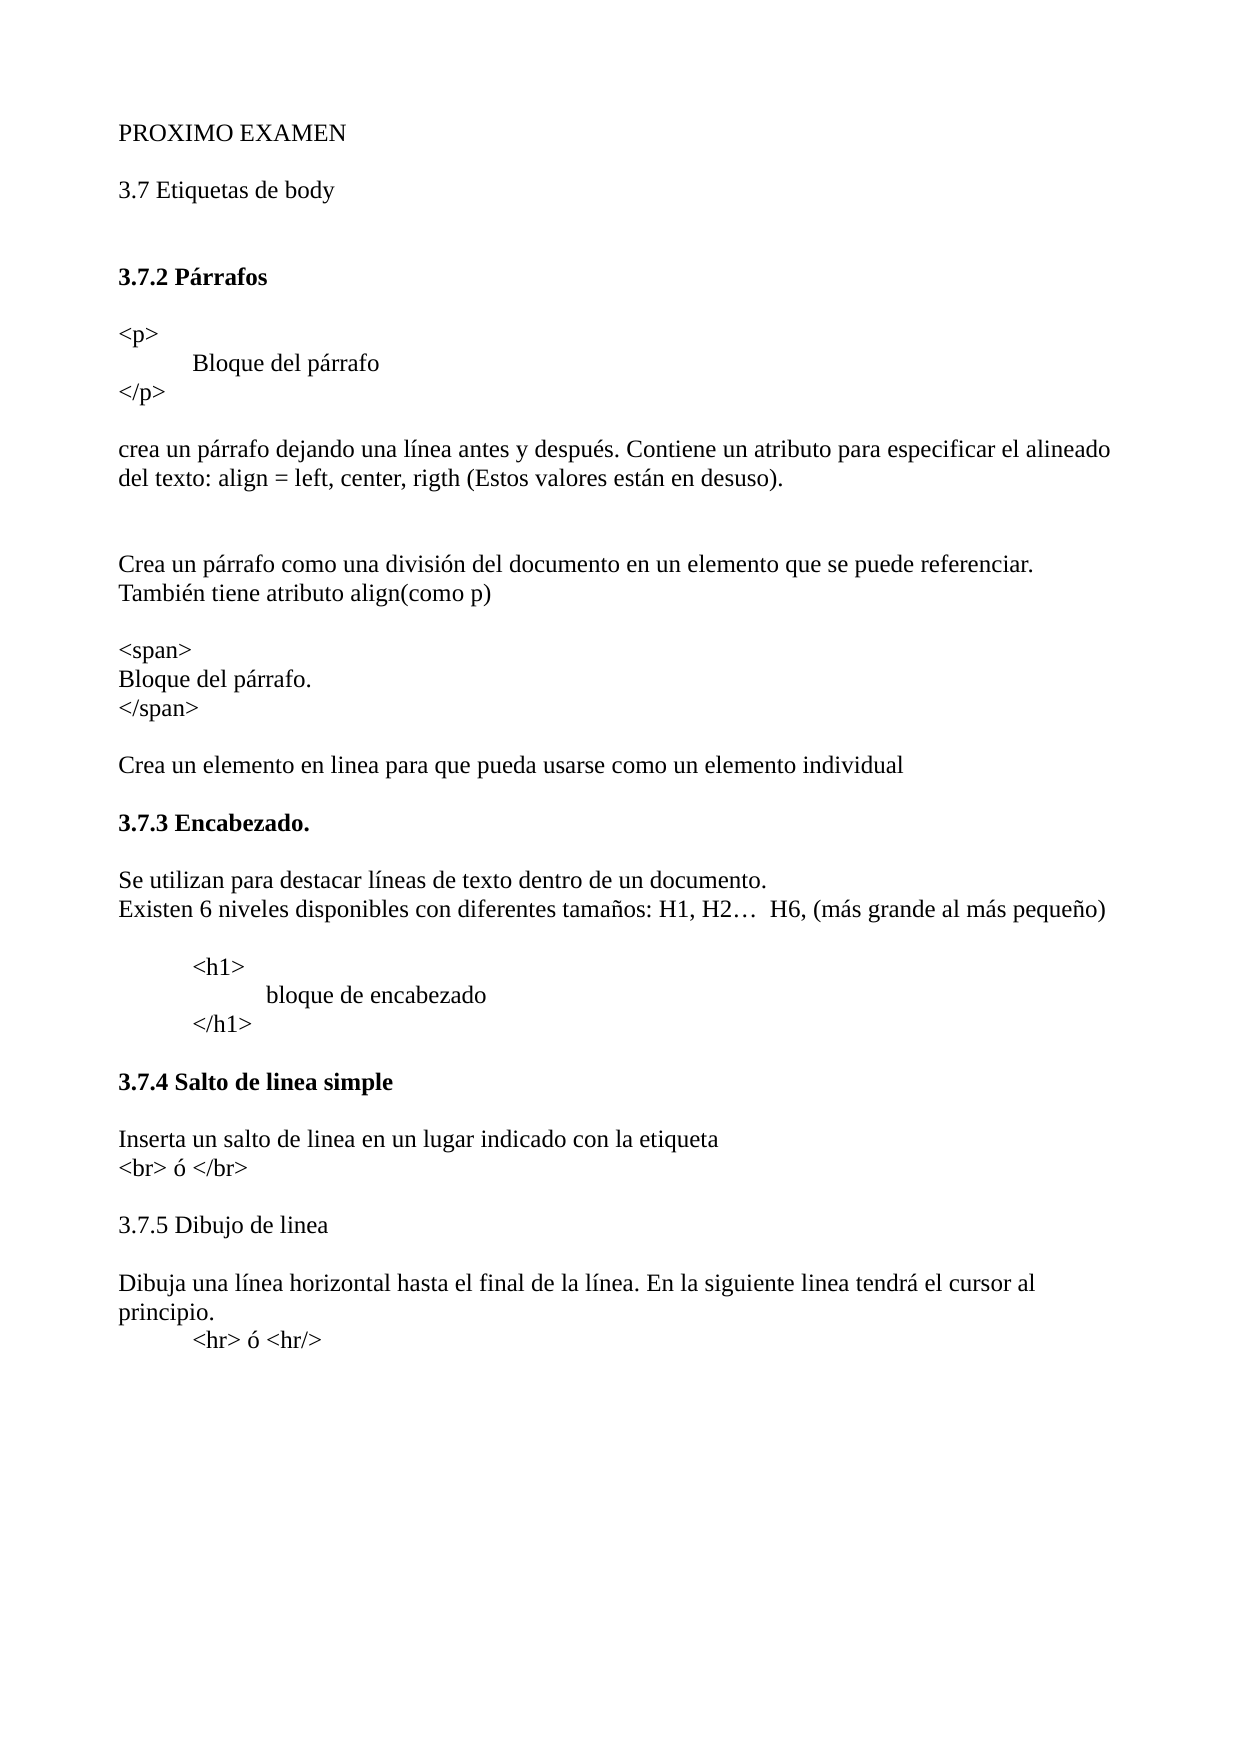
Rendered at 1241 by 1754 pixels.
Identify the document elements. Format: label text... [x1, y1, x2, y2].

text Se utilizan para destacar líneas de texto dentro de un documento. [118, 866, 1122, 894]
text <hr> ó <hr/> [118, 1326, 1122, 1354]
text <p> [118, 319, 1122, 348]
text crea un párrafo dejando una línea antes y después. Contiene un atributo para especificar el alineado [118, 434, 1122, 463]
text 3.7.3 Encabezado. [118, 808, 1122, 837]
text Bloque del párrafo. [118, 664, 1122, 693]
text Existen 6 niveles disponibles con diferentes tamaños: H1, H2… H6, (más grande al más pequeño) [118, 894, 1122, 923]
text </h1> [118, 1009, 1122, 1038]
text <h1> [118, 952, 1122, 981]
text Dibuja una línea horizontal hasta el final de la línea. En la siguiente linea tendrá el cursor al principio. [118, 1268, 1122, 1326]
text Bloque del párrafo [118, 348, 1122, 377]
text del texto: align = left, center, rigth (Estos valores están en desuso). [118, 463, 1122, 492]
text </p> [118, 377, 1122, 406]
text 3.7.5 Dibujo de linea [118, 1211, 1122, 1239]
text bloque de encabezado [118, 981, 1122, 1009]
text 3.7.4 Salto de linea simple [118, 1067, 1122, 1096]
text </span> [118, 693, 1122, 722]
text Inserta un salto de linea en un lugar indicado con la etiqueta [118, 1124, 1122, 1153]
text Crea un elemento en linea para que pueda usarse como un elemento individual [118, 751, 1122, 779]
text 3.7 Etiquetas de body [118, 176, 1122, 204]
text PROXIMO EXAMEN [118, 118, 1122, 147]
text <br> ó </br> [118, 1153, 1122, 1182]
text Crea un párrafo como una división del documento en un elemento que se puede referenciar. También tiene atributo align(como p) [118, 549, 1122, 607]
text 3.7.2 Párrafos [118, 262, 1122, 291]
text <span> [118, 636, 1122, 664]
